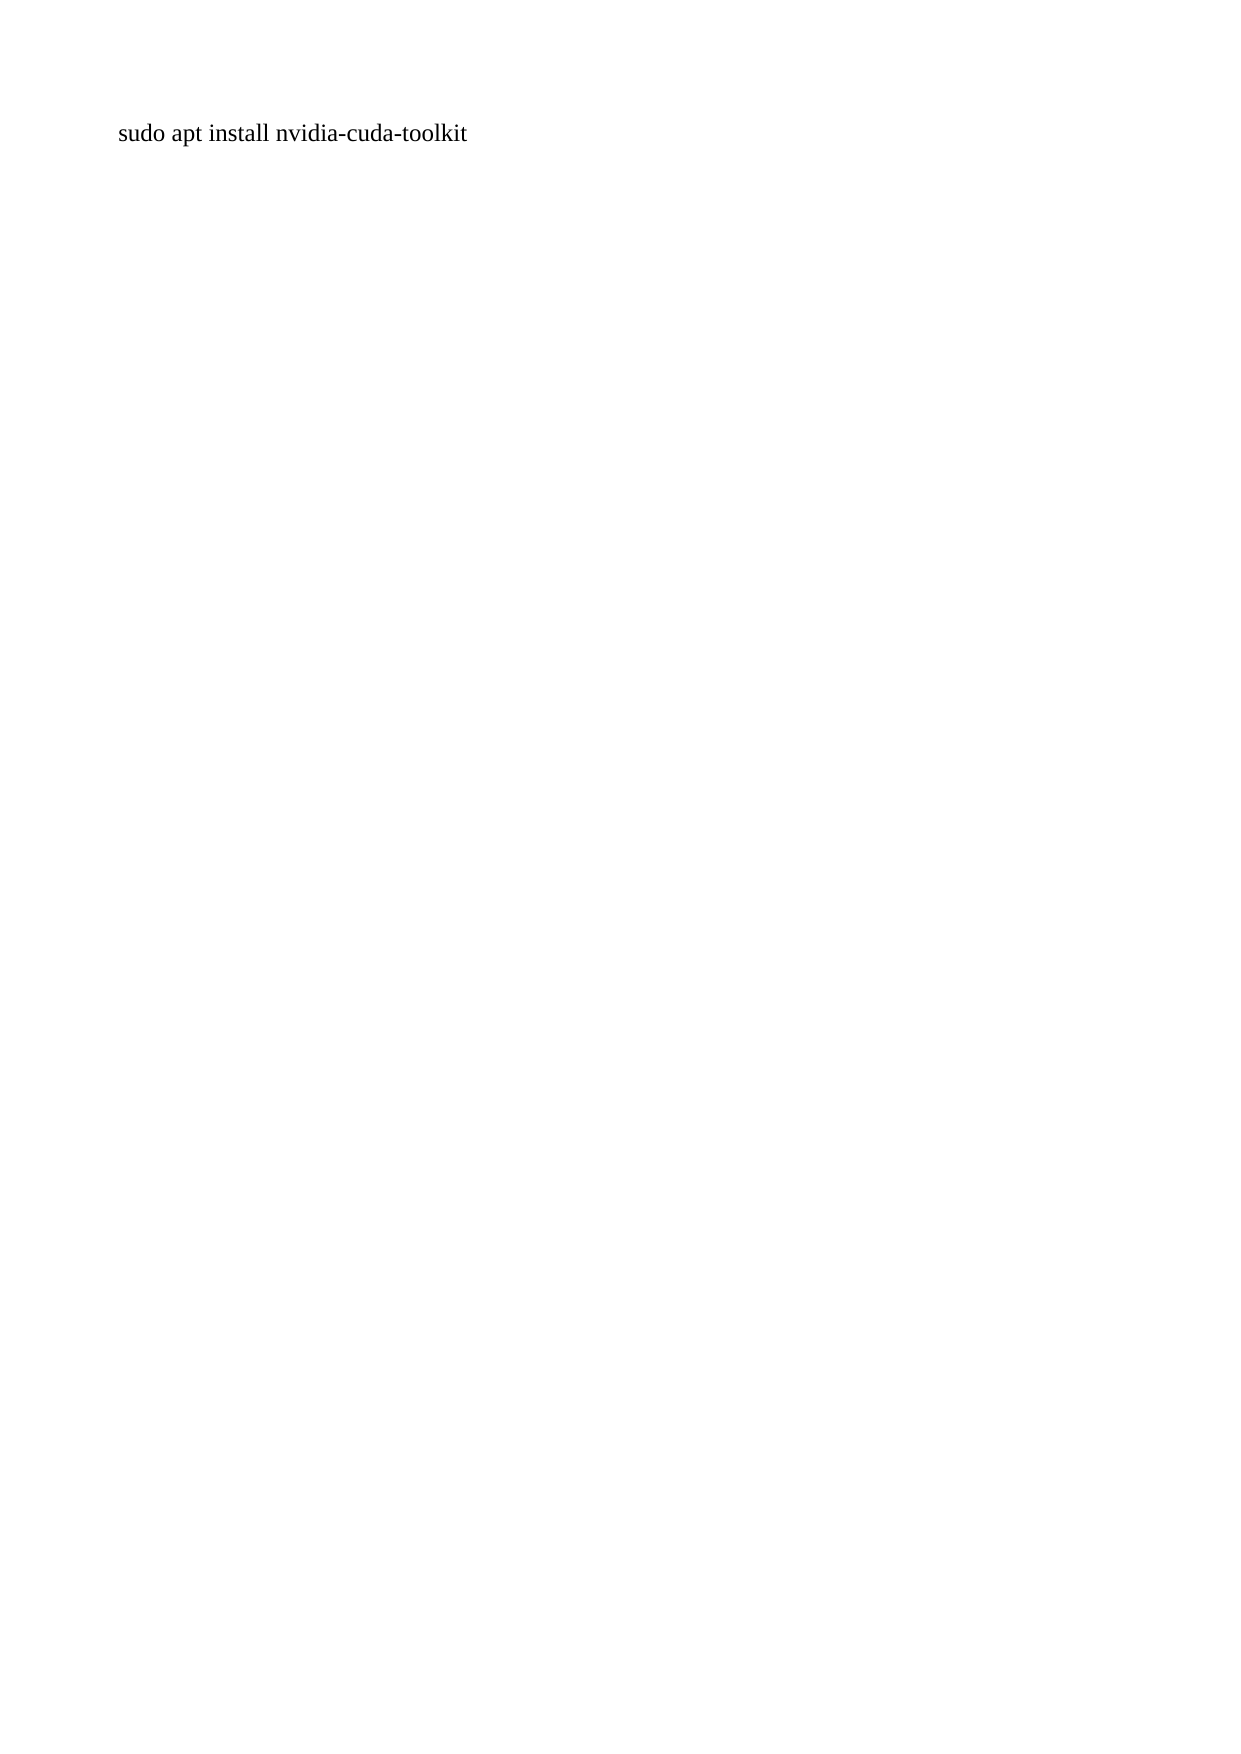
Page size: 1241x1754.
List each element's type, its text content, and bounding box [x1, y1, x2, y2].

text sudo apt install nvidia-cuda-toolkit [118, 118, 1122, 147]
